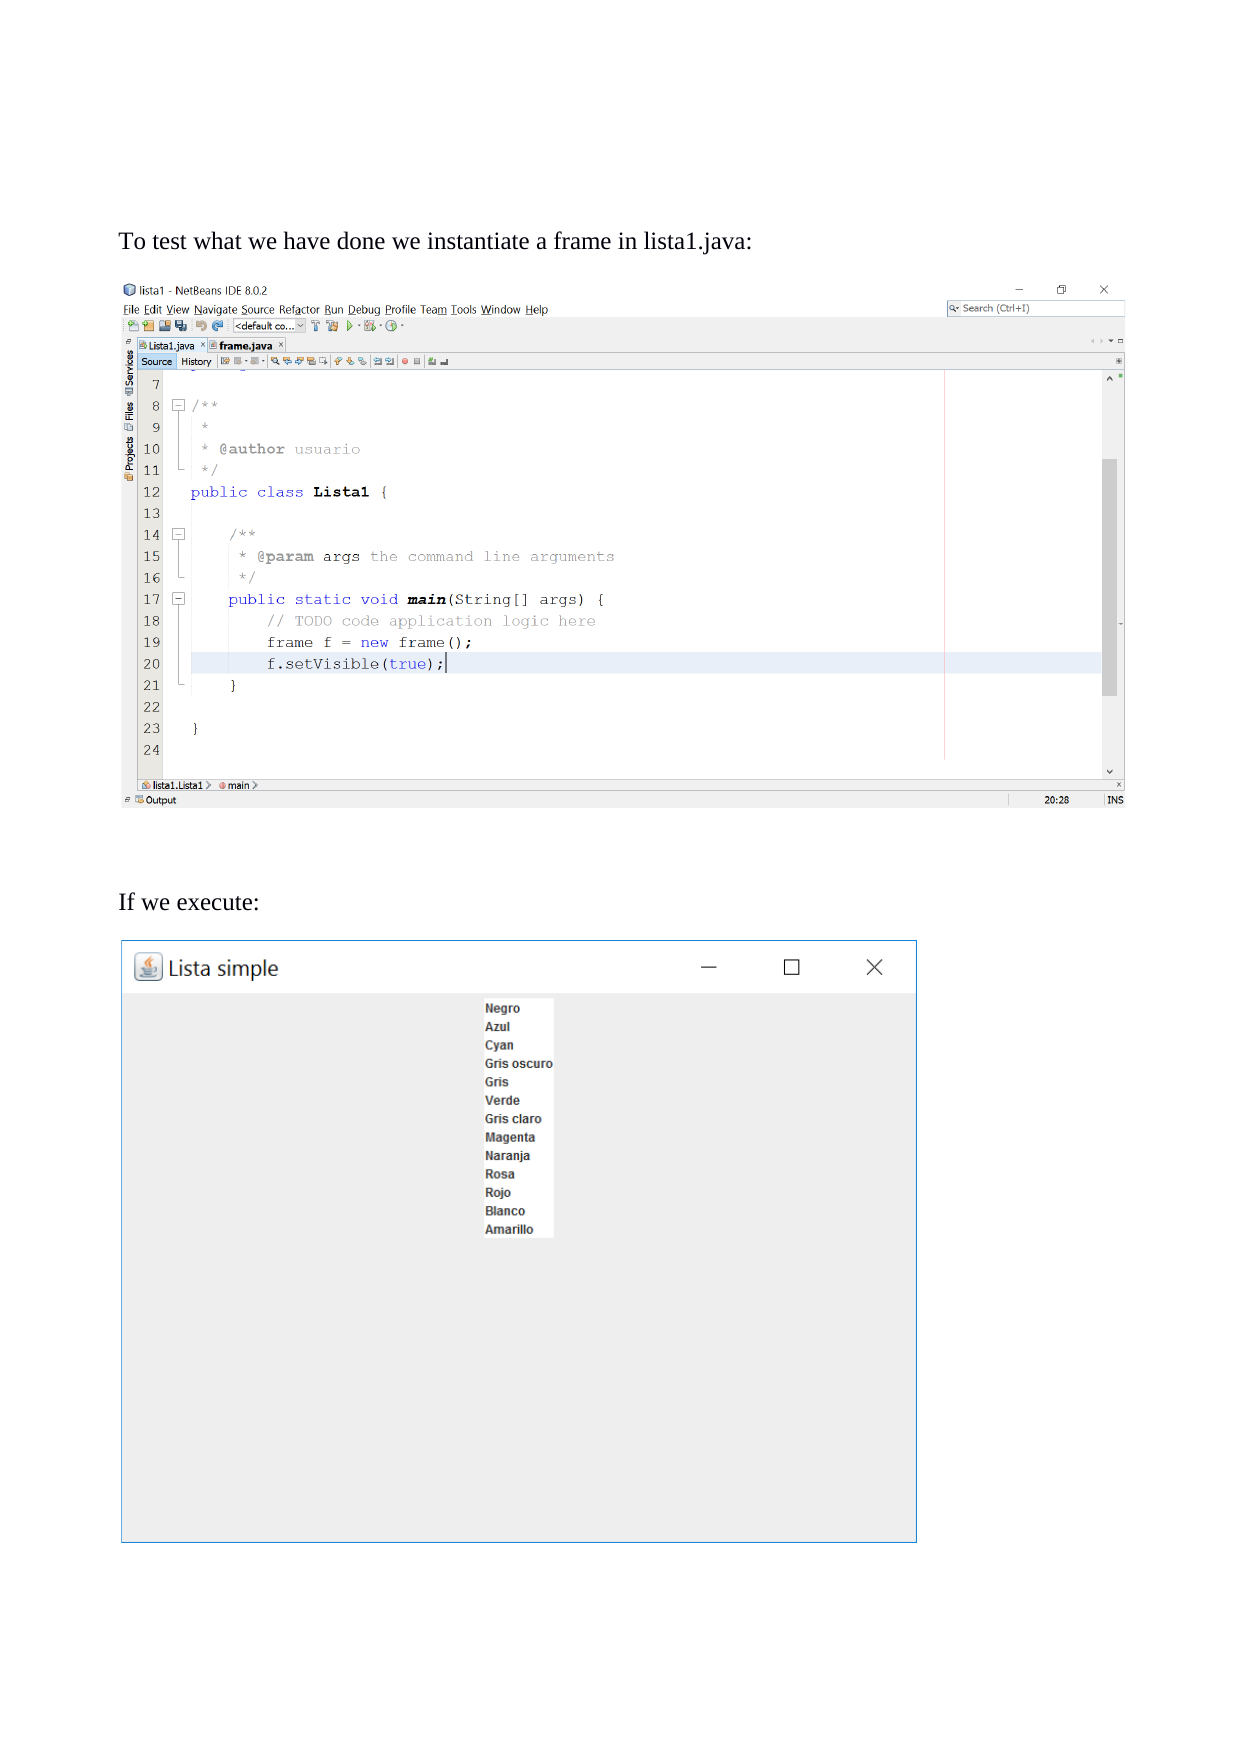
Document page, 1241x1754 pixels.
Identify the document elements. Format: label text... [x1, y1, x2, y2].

text If we execute: [118, 887, 1122, 915]
picture [121, 279, 1126, 808]
text To test what we have done we instantiate a frame in lista1.java: [118, 226, 1122, 254]
picture [121, 940, 917, 1543]
